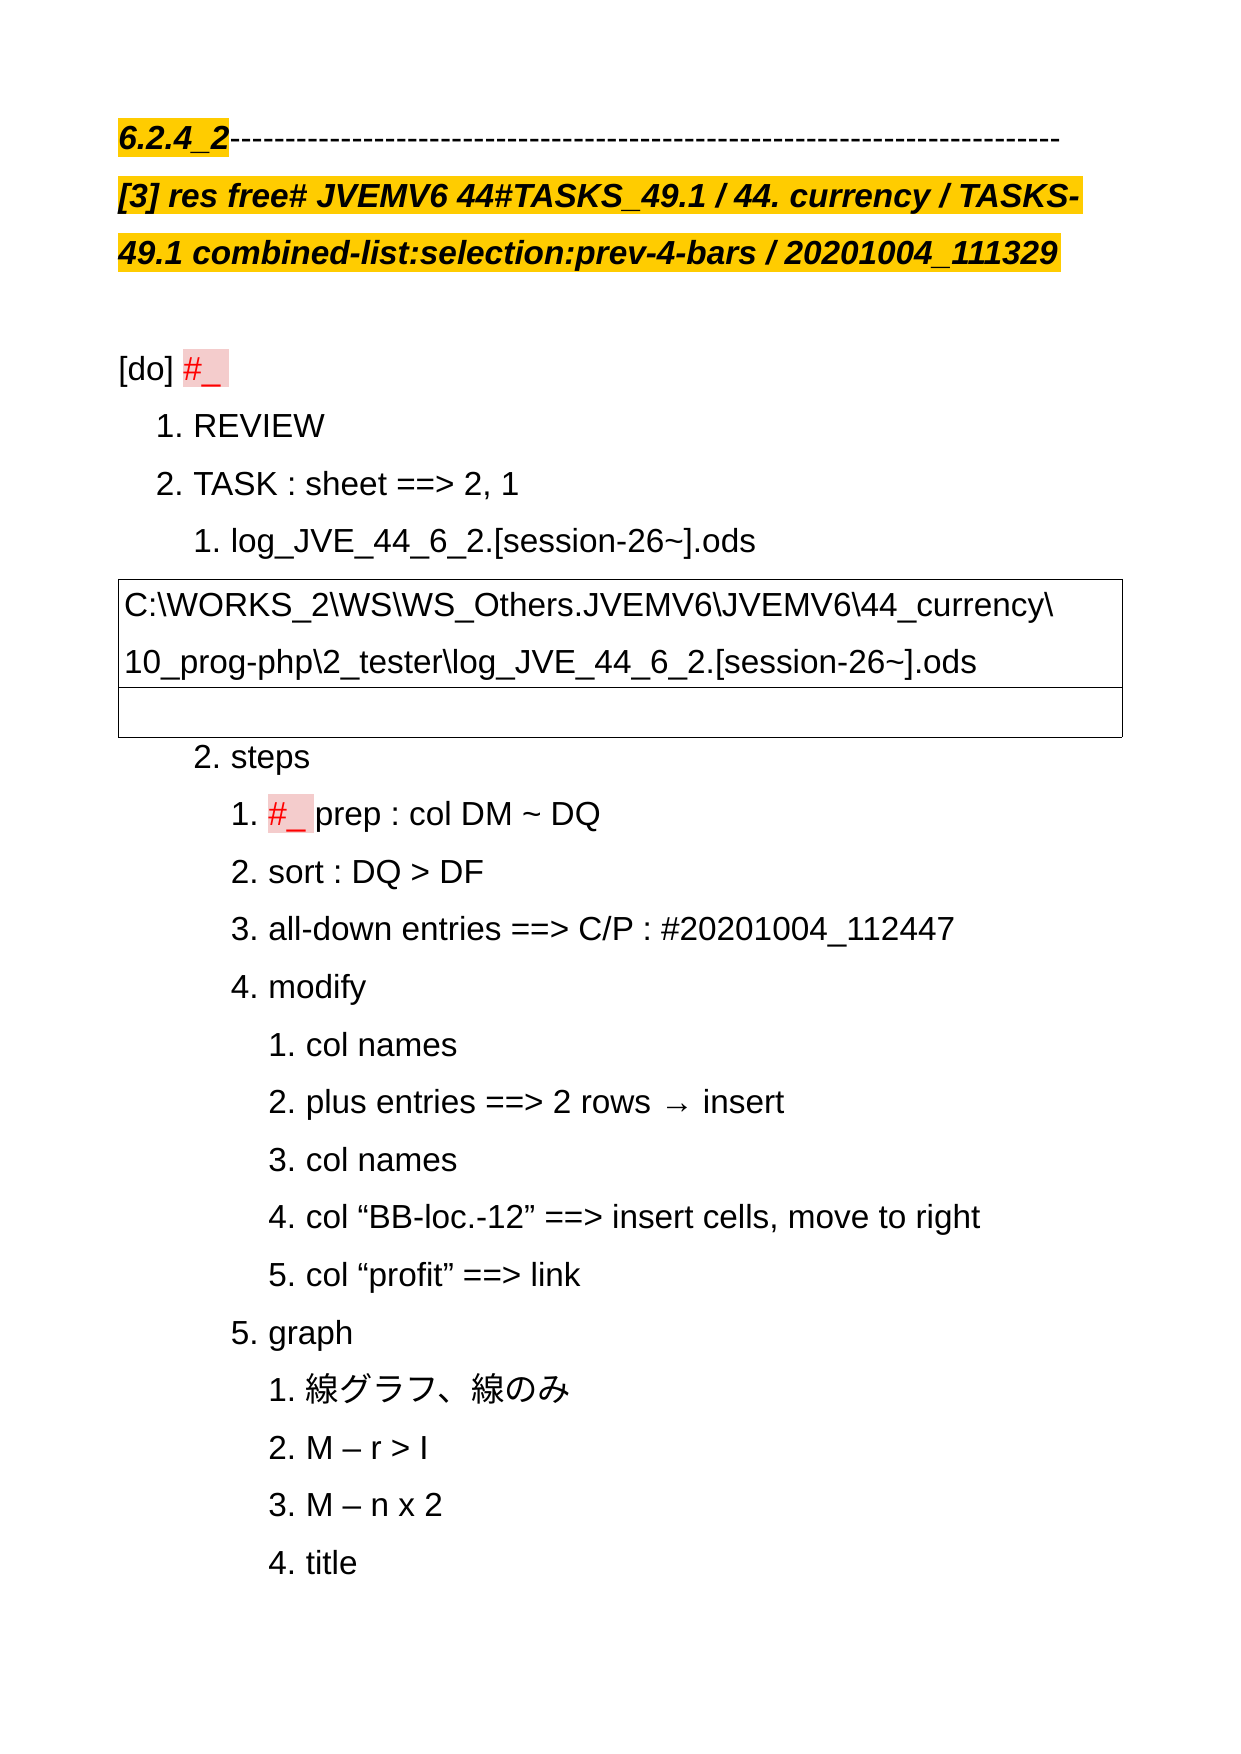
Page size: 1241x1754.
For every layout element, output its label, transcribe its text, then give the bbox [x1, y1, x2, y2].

text [do] #_ [118, 348, 1122, 387]
list col names [268, 1140, 1122, 1178]
list col names [268, 1025, 1122, 1063]
list col “profit” ==> link [268, 1255, 1122, 1293]
list title [268, 1543, 1122, 1582]
list REVIEW [156, 406, 1122, 444]
list log_JVE_44_6_2.[session-26~].ods [193, 521, 1122, 560]
list plus entries ==> 2 rows → insert [268, 1082, 1122, 1121]
list steps [193, 738, 1122, 775]
list TASK : sheet ==> 2, 1 [156, 464, 1122, 502]
table_header C:\WORKS_2\WS\WS_Others.JVEMV6\JVEMV6\44_currency\10_prog-php\2_tester\log_JVE_44_6_2.[session-26~].ods [119, 580, 1122, 687]
list modify [231, 967, 1122, 1006]
list col “BB-loc.-12” ==> insert cells, move to right [268, 1197, 1122, 1236]
table_cell [119, 688, 1122, 737]
list M – n x 2 [268, 1486, 1122, 1524]
list 線グラフ、線のみ [268, 1370, 1122, 1409]
list M – r > I [268, 1428, 1122, 1466]
text 6.2.4_2--------------------------------------------------------------------------- [118, 118, 1122, 157]
list all-down entries ==> C/P : #20201004_112447 [231, 909, 1122, 948]
text [3] res free# JVEMV6 44#TASKS_49.1 / 44. currency / TASKS-49.1 combined-list:selection:prev-4-bars / 20201004_111329 [118, 176, 1122, 272]
list sort : DQ > DF [231, 852, 1122, 890]
list #_ prep : col DM ~ DQ [231, 794, 1122, 833]
list graph [231, 1313, 1122, 1351]
